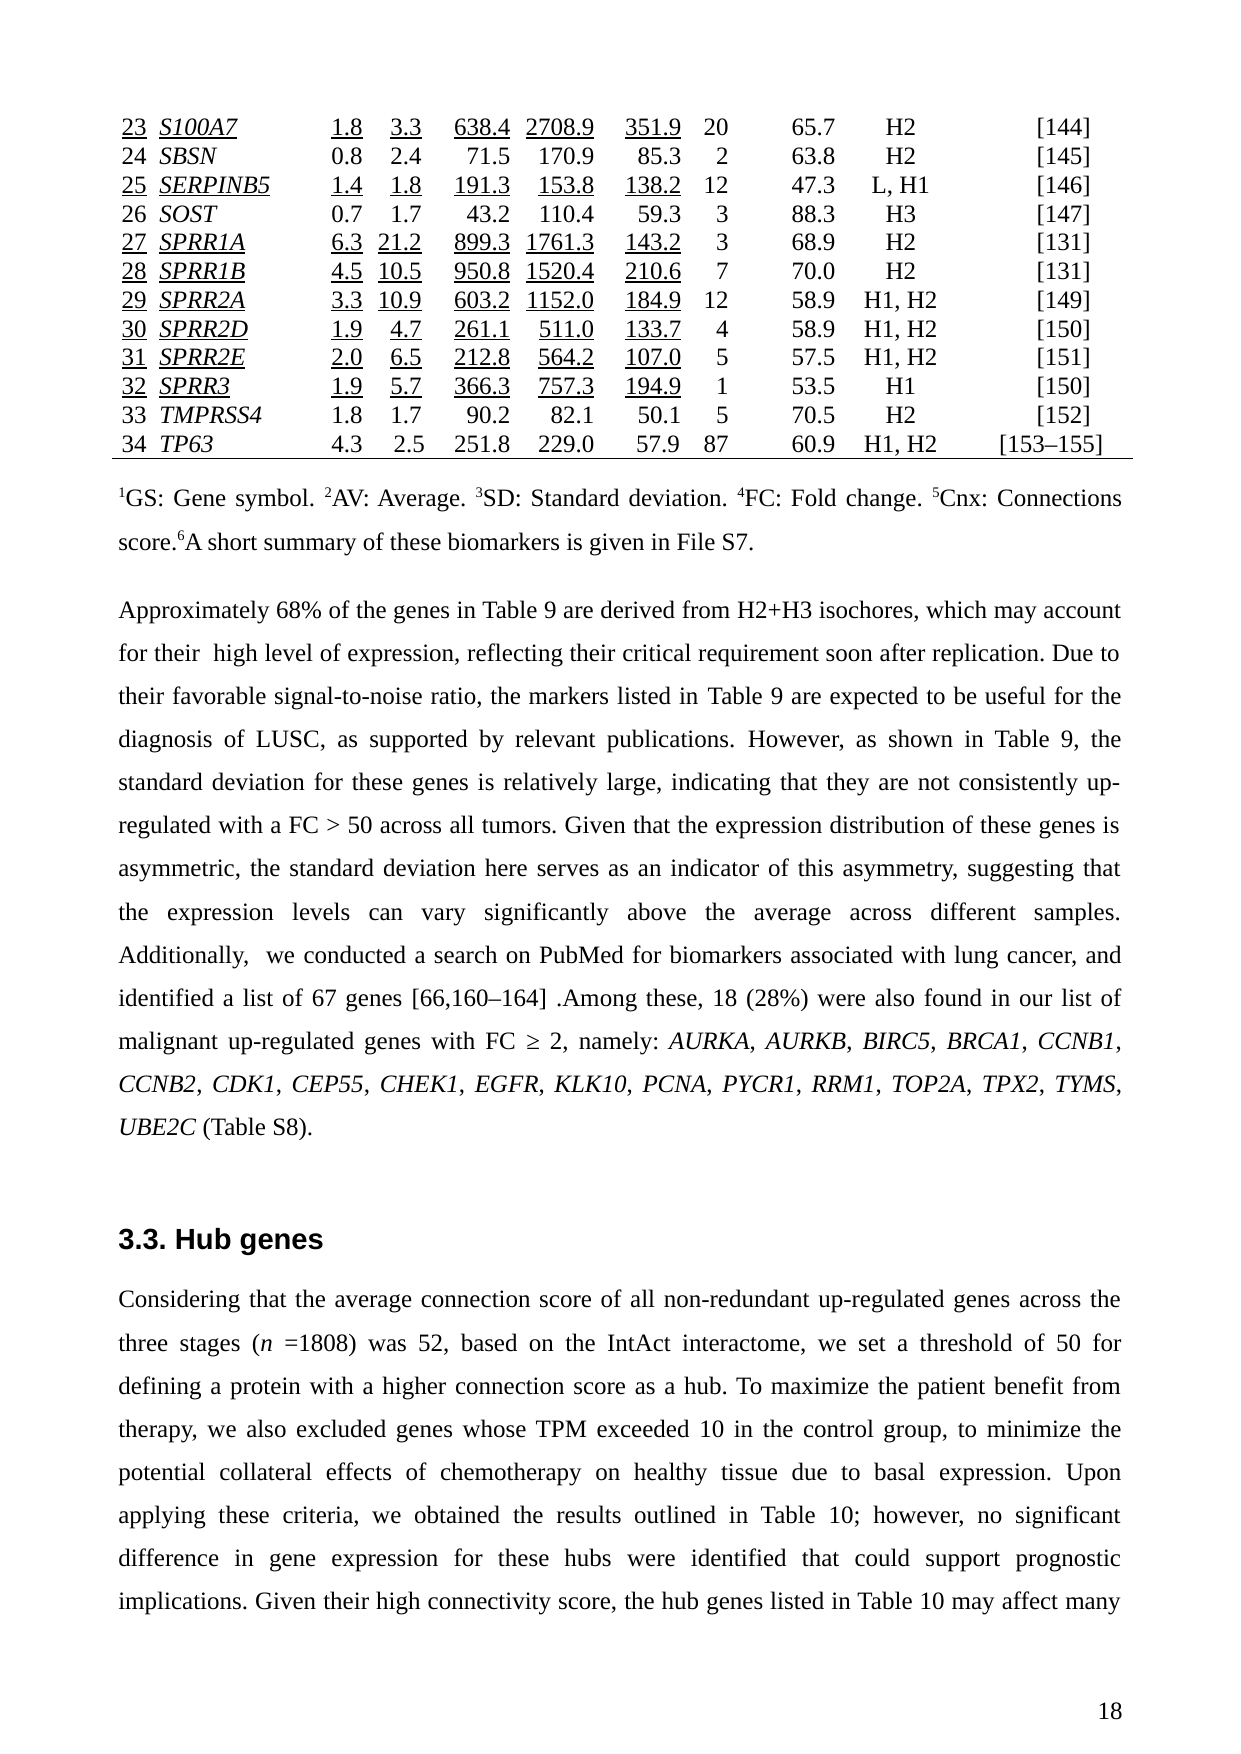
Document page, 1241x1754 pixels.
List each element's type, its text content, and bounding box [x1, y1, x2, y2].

table_cell 2.0 [301, 343, 365, 371]
table_cell 57.5 [755, 343, 862, 371]
table_cell 71.5 [424, 141, 510, 170]
table_cell H1, H2 [862, 285, 969, 314]
table_cell H3 [862, 199, 969, 227]
table_cell 63.8 [755, 141, 862, 170]
table_cell 33 [112, 400, 156, 429]
table_cell 57.9 [597, 429, 684, 457]
table_cell H1, H2 [862, 343, 969, 371]
table_cell 229.0 [510, 429, 597, 457]
table_cell 6.3 [301, 228, 365, 256]
table_cell 138.2 [597, 170, 684, 199]
table_cell 1152.0 [510, 285, 597, 314]
table_cell 59.3 [597, 199, 684, 227]
table_cell 3 [684, 199, 755, 227]
table_cell 0.8 [301, 141, 365, 170]
table_cell 511.0 [510, 314, 597, 342]
table_cell 351.9 [597, 113, 684, 141]
table_cell SOST [156, 199, 301, 227]
table_cell [149]⁠ [969, 285, 1133, 314]
table_cell 170.9 [510, 141, 597, 170]
table_cell SPRR2D [156, 314, 301, 342]
table_cell 58.9 [755, 314, 862, 342]
table_cell 27 [112, 228, 156, 256]
table_cell SPRR2E [156, 343, 301, 371]
table_cell 50.1 [597, 400, 684, 429]
table_cell 2.4 [365, 141, 424, 170]
table_cell 1.7 [365, 400, 424, 429]
table_cell 143.2 [597, 228, 684, 256]
table_cell 757.3 [510, 371, 597, 400]
table_cell H1, H2 [862, 314, 969, 342]
table_cell SPRR1B [156, 256, 301, 285]
table_cell 564.2 [510, 343, 597, 371]
table_cell 70.0 [755, 256, 862, 285]
table_cell 1.8 [301, 400, 365, 429]
table_cell 2.5 [365, 429, 424, 457]
table_cell 24 [112, 141, 156, 170]
table_cell [131]⁠ [969, 256, 1133, 285]
table_cell 29 [112, 285, 156, 314]
table_cell 1.4 [301, 170, 365, 199]
table_cell 1.8 [301, 113, 365, 141]
table_cell H2 [862, 400, 969, 429]
table_cell SPRR1A [156, 228, 301, 256]
table_cell SPRR2A [156, 285, 301, 314]
table_cell 212.8 [424, 343, 510, 371]
table_cell 90.2 [424, 400, 510, 429]
table_cell 3.3 [365, 113, 424, 141]
table_cell 4 [684, 314, 755, 342]
table_cell [147]⁠ [969, 199, 1133, 227]
table_cell 366.3 [424, 371, 510, 400]
table_cell 1761.3 [510, 228, 597, 256]
table_cell 3.3 [301, 285, 365, 314]
table_cell 1.9 [301, 371, 365, 400]
table_cell 1.8 [365, 170, 424, 199]
table_cell [146]⁠ [969, 170, 1133, 199]
table_cell 68.9 [755, 228, 862, 256]
table_cell 58.9 [755, 285, 862, 314]
table_cell [153–155]⁠ [969, 429, 1133, 457]
table_cell 5.7 [365, 371, 424, 400]
table_cell 603.2 [424, 285, 510, 314]
table_cell 184.9 [597, 285, 684, 314]
table_cell 34 [112, 429, 156, 457]
table_cell [152]⁠ [969, 400, 1133, 429]
table_cell H1, H2 [862, 429, 969, 457]
table_cell SBSN [156, 141, 301, 170]
table_cell 133.7 [597, 314, 684, 342]
table_cell 4.5 [301, 256, 365, 285]
table_cell 25 [112, 170, 156, 199]
table_cell 65.7 [755, 113, 862, 141]
table_cell 47.3 [755, 170, 862, 199]
table_cell H2 [862, 228, 969, 256]
table_cell 32 [112, 371, 156, 400]
table_cell [145]⁠ [969, 141, 1133, 170]
table_cell 4.3 [301, 429, 365, 457]
table_cell 10.5 [365, 256, 424, 285]
table_cell SERPINB5 [156, 170, 301, 199]
table_cell 10.9 [365, 285, 424, 314]
table_cell 1520.4 [510, 256, 597, 285]
table_cell 12 [684, 285, 755, 314]
table_cell 194.9 [597, 371, 684, 400]
text Considering that the average connection score of all non-redundant up-regulated genes across the three stages (n =1808) was 52, based on the IntAct interactome, we set a threshold of 50 for defining a protein with a higher connection score as a hub. To maximize the patient benefit from therapy, we also excluded genes whose TPM exceeded 10 in the control group, to minimize the potential collateral effects of chemotherapy on healthy tissue due to basal expression. Upon applying these criteria, we obtained the results outlined in Table 10; however, no significant difference in gene expression for these hubs were identified that could support prognostic implications. Given their high connectivity score, the hub genes listed in Table 10 may affect many [118, 1284, 1122, 1615]
list 1GS: Gene symbol. 2AV: Average. 3SD: Standard deviation. 4FC: Fold change. 5Cnx: Connections score.6A short summary of these biomarkers is given in File S7. [118, 483, 1122, 555]
table_cell H2 [862, 113, 969, 141]
table_cell 1.9 [301, 314, 365, 342]
list Approximately 68% of the genes in Table 9 are derived from H2+H3 isochores, which may account for their high level of expression, reflecting their critical requirement soon after replication. Due to their favorable signal-to-noise ratio, the markers listed in Table 9 are expected to be useful for the diagnosis of LUSC, as supported by relevant publications. However, as shown in Table 9, the standard deviation for these genes is relatively large, indicating that they are not consistently up-regulated with a FC > 50 across all tumors. Given that the expression distribution of these genes is asymmetric, the standard deviation here serves as an indicator of this asymmetry, suggesting that the expression levels can vary significantly above the average across different samples. Additionally, we conducted a search on PubMed for biomarkers associated with lung cancer, and identified a list of 67 genes [66,160–164]⁠ ⁠.Among these, 18 (28%) were also found in our list of malignant up-regulated genes with FC ≥ 2, namely: AURKA, AURKB, BIRC5, BRCA1, CCNB1, CCNB2, CDK1, CEP55, CHEK1, EGFR, KLK10, PCNA, PYCR1, RRM1, TOP2A, TPX2, TYMS, UBE2C (Table S8). [118, 595, 1122, 1141]
table_cell 251.8 [424, 429, 510, 457]
table_cell 261.1 [424, 314, 510, 342]
list 3.3. Hub genes [118, 1222, 1122, 1255]
table_cell 2 [684, 141, 755, 170]
table_cell 82.1 [510, 400, 597, 429]
table_cell 20 [684, 113, 755, 141]
table_cell TMPRSS4 [156, 400, 301, 429]
table_cell 43.2 [424, 199, 510, 227]
table_cell 153.8 [510, 170, 597, 199]
table_cell [151]⁠ [969, 343, 1133, 371]
table_cell 107.0 [597, 343, 684, 371]
table_cell TP63 [156, 429, 301, 457]
table_cell 70.5 [755, 400, 862, 429]
table_cell 0.7 [301, 199, 365, 227]
table_cell 950.8 [424, 256, 510, 285]
table_cell 899.3 [424, 228, 510, 256]
table_cell H2 [862, 256, 969, 285]
table_cell 23 [112, 113, 156, 141]
table_cell 53.5 [755, 371, 862, 400]
table_cell 110.4 [510, 199, 597, 227]
table_cell 88.3 [755, 199, 862, 227]
table_cell 21.2 [365, 228, 424, 256]
table_cell 191.3 [424, 170, 510, 199]
table_cell L, H1 [862, 170, 969, 199]
table_cell 7 [684, 256, 755, 285]
table_cell 4.7 [365, 314, 424, 342]
table_cell [150]⁠ [969, 314, 1133, 342]
table_cell 6.5 [365, 343, 424, 371]
table_cell 31 [112, 343, 156, 371]
table_cell 60.9 [755, 429, 862, 457]
table_cell 87 [684, 429, 755, 457]
table_cell H1 [862, 371, 969, 400]
table_cell 85.3 [597, 141, 684, 170]
table_cell 210.6 [597, 256, 684, 285]
table_cell 3 [684, 228, 755, 256]
table_cell 26 [112, 199, 156, 227]
table_cell S100A7 [156, 113, 301, 141]
table_cell [150]⁠ [969, 371, 1133, 400]
table_cell [131]⁠ [969, 228, 1133, 256]
table_cell 1 [684, 371, 755, 400]
table_cell 30 [112, 314, 156, 342]
table_cell 5 [684, 343, 755, 371]
table_cell 2708.9 [510, 113, 597, 141]
table_cell 5 [684, 400, 755, 429]
table_cell 638.4 [424, 113, 510, 141]
table_cell [144]⁠ [969, 113, 1133, 141]
table_cell SPRR3 [156, 371, 301, 400]
table_cell 1.7 [365, 199, 424, 227]
table_cell H2 [862, 141, 969, 170]
table_cell 12 [684, 170, 755, 199]
table_cell 28 [112, 256, 156, 285]
